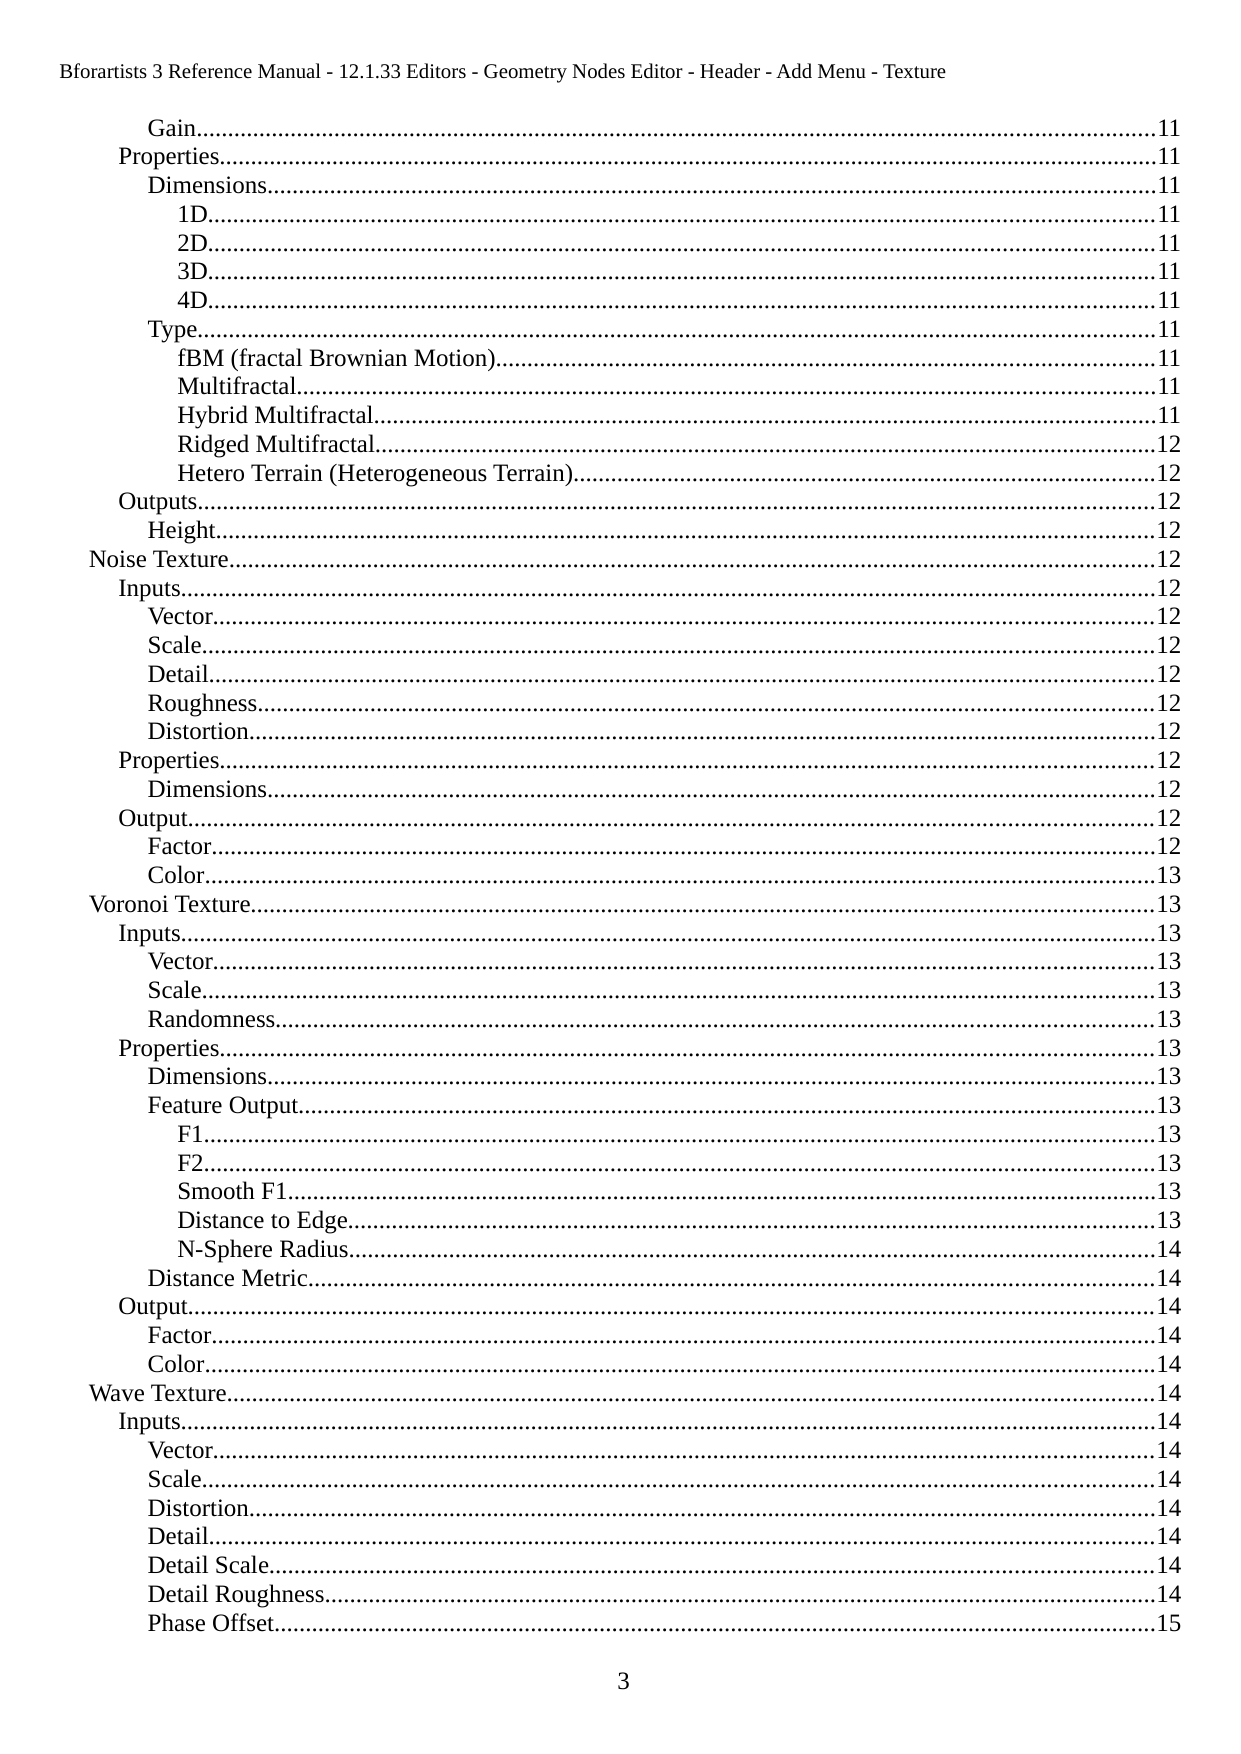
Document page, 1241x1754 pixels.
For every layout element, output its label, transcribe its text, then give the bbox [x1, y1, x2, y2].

text Output 14 [118, 1291, 1181, 1320]
text Distance Metric 14 [147, 1263, 1181, 1291]
text Height 12 [147, 515, 1181, 544]
text Factor 12 [147, 831, 1181, 860]
text Voronoi Texture 13 [88, 889, 1181, 918]
text F2 13 [177, 1148, 1181, 1176]
text Feature Output 13 [147, 1090, 1181, 1119]
text Detail Scale 14 [147, 1550, 1181, 1579]
text Vector 14 [147, 1435, 1181, 1464]
text Outputs 12 [118, 486, 1181, 515]
text Color 13 [147, 860, 1181, 889]
text 3D 11 [177, 256, 1181, 285]
text Properties 12 [118, 745, 1181, 774]
text Noise Texture 12 [88, 544, 1181, 573]
text Properties 11 [118, 141, 1181, 170]
text 4D 11 [177, 285, 1181, 314]
text Hybrid Multifractal 11 [177, 400, 1181, 429]
text Scale 12 [147, 630, 1181, 659]
text Detail 12 [147, 659, 1181, 688]
text Output 12 [118, 803, 1181, 831]
text Dimensions 11 [147, 170, 1181, 199]
text Detail 14 [147, 1521, 1181, 1550]
text Inputs 12 [118, 573, 1181, 601]
text Wave Texture 14 [88, 1378, 1181, 1406]
text F1 13 [177, 1119, 1181, 1148]
text Vector 13 [147, 946, 1181, 975]
text Ridged Multifractal 12 [177, 429, 1181, 458]
text N-Sphere Radius 14 [177, 1234, 1181, 1263]
text Distance to Edge 13 [177, 1205, 1181, 1234]
text Distortion 12 [147, 716, 1181, 745]
text Smooth F1 13 [177, 1176, 1181, 1205]
text fBM (fractal Brownian Motion) 11 [177, 343, 1181, 371]
text Scale 13 [147, 975, 1181, 1004]
text Scale 14 [147, 1464, 1181, 1493]
text 1D 11 [177, 199, 1181, 228]
text 2D 11 [177, 228, 1181, 256]
text Roughness 12 [147, 688, 1181, 716]
text Multifractal 11 [177, 371, 1181, 400]
text Type 11 [147, 314, 1181, 343]
text Vector 12 [147, 601, 1181, 630]
text Randomness 13 [147, 1004, 1181, 1033]
text Phase Offset 15 [147, 1608, 1181, 1636]
text Properties 13 [118, 1033, 1181, 1061]
text Factor 14 [147, 1320, 1181, 1349]
text Gain 11 [147, 113, 1181, 141]
text Dimensions 12 [147, 774, 1181, 803]
text Dimensions 13 [147, 1061, 1181, 1090]
text Distortion 14 [147, 1493, 1181, 1521]
text Inputs 14 [118, 1406, 1181, 1435]
text Hetero Terrain (Heterogeneous Terrain) 12 [177, 458, 1181, 486]
text Inputs 13 [118, 918, 1181, 946]
text Detail Roughness 14 [147, 1579, 1181, 1608]
text Color 14 [147, 1349, 1181, 1378]
